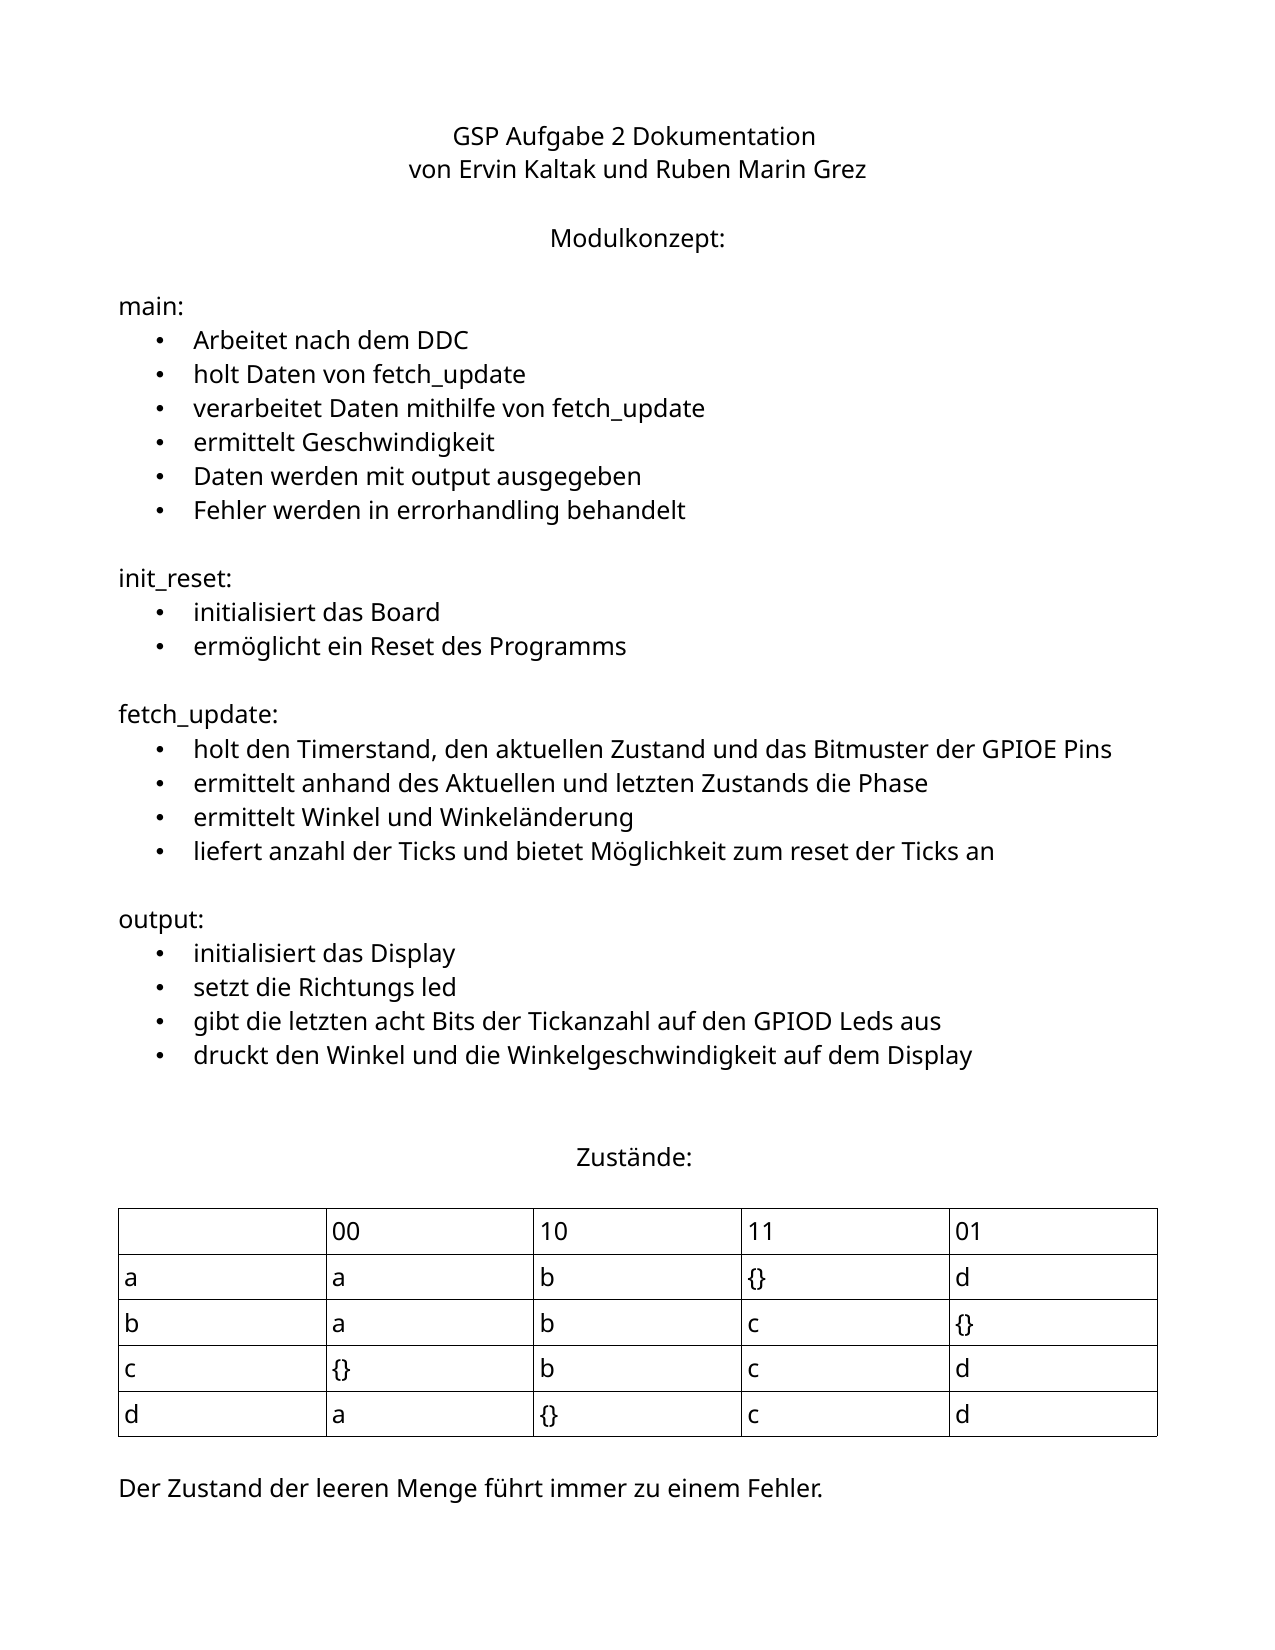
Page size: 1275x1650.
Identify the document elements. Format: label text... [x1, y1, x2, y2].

text main: [118, 288, 1157, 322]
text output: [118, 902, 1157, 936]
list initialisiert das Display [156, 936, 1157, 970]
list ermöglicht ein Reset des Programms [156, 629, 1157, 663]
table_cell c [119, 1346, 326, 1391]
list initialisiert das Board [156, 595, 1157, 629]
table_cell b [119, 1300, 326, 1345]
list druckt den Winkel und die Winkelgeschwindigkeit auf dem Display [156, 1038, 1157, 1072]
table_cell a [327, 1300, 533, 1345]
table_header 01 [950, 1209, 1157, 1254]
table_cell c [742, 1300, 949, 1345]
table_cell d [950, 1255, 1157, 1299]
list holt den Timerstand, den aktuellen Zustand und das Bitmuster der GPIOE Pins [156, 731, 1157, 765]
list liefert anzahl der Ticks und bietet Möglichkeit zum reset der Ticks an [156, 833, 1157, 867]
list gibt die letzten acht Bits der Tickanzahl auf den GPIOD Leds aus [156, 1004, 1157, 1038]
list setzt die Richtungs led [156, 970, 1157, 1004]
list Arbeitet nach dem DDC [156, 322, 1157, 357]
table_header 00 [327, 1209, 533, 1254]
table_cell d [950, 1392, 1157, 1436]
table_cell d [119, 1392, 326, 1436]
text GSP Aufgabe 2 Dokumentation [118, 118, 1157, 152]
table_cell c [742, 1346, 949, 1391]
table_cell {} [742, 1255, 949, 1299]
table_cell a [327, 1255, 533, 1299]
table_cell {} [327, 1346, 533, 1391]
list ermittelt Geschwindigkeit [156, 425, 1157, 459]
text fetch_update: [118, 697, 1157, 731]
table_header 11 [742, 1209, 949, 1254]
table_cell a [327, 1392, 533, 1436]
list ermittelt Winkel und Winkeländerung [156, 799, 1157, 833]
table_cell b [534, 1300, 741, 1345]
text Zustände: [118, 1140, 1157, 1174]
list Fehler werden in errorhandling behandelt [156, 493, 1157, 527]
table_cell b [534, 1346, 741, 1391]
table_header 10 [534, 1209, 741, 1254]
table_header [119, 1209, 326, 1254]
text init_reset: [118, 561, 1157, 595]
table_cell b [534, 1255, 741, 1299]
list Daten werden mit output ausgegeben [156, 459, 1157, 493]
table_cell c [742, 1392, 949, 1436]
table_cell a [119, 1255, 326, 1299]
list ermittelt anhand des Aktuellen und letzten Zustands die Phase [156, 765, 1157, 799]
text von Ervin Kaltak und Ruben Marin Grez [118, 152, 1157, 186]
table_cell {} [950, 1300, 1157, 1345]
table_cell {} [534, 1392, 741, 1436]
list verarbeitet Daten mithilfe von fetch_update [156, 391, 1157, 425]
table_cell d [950, 1346, 1157, 1391]
text Modulkonzept: [118, 220, 1157, 254]
text Der Zustand der leeren Menge führt immer zu einem Fehler. [118, 1470, 1157, 1504]
list holt Daten von fetch_update [156, 357, 1157, 391]
